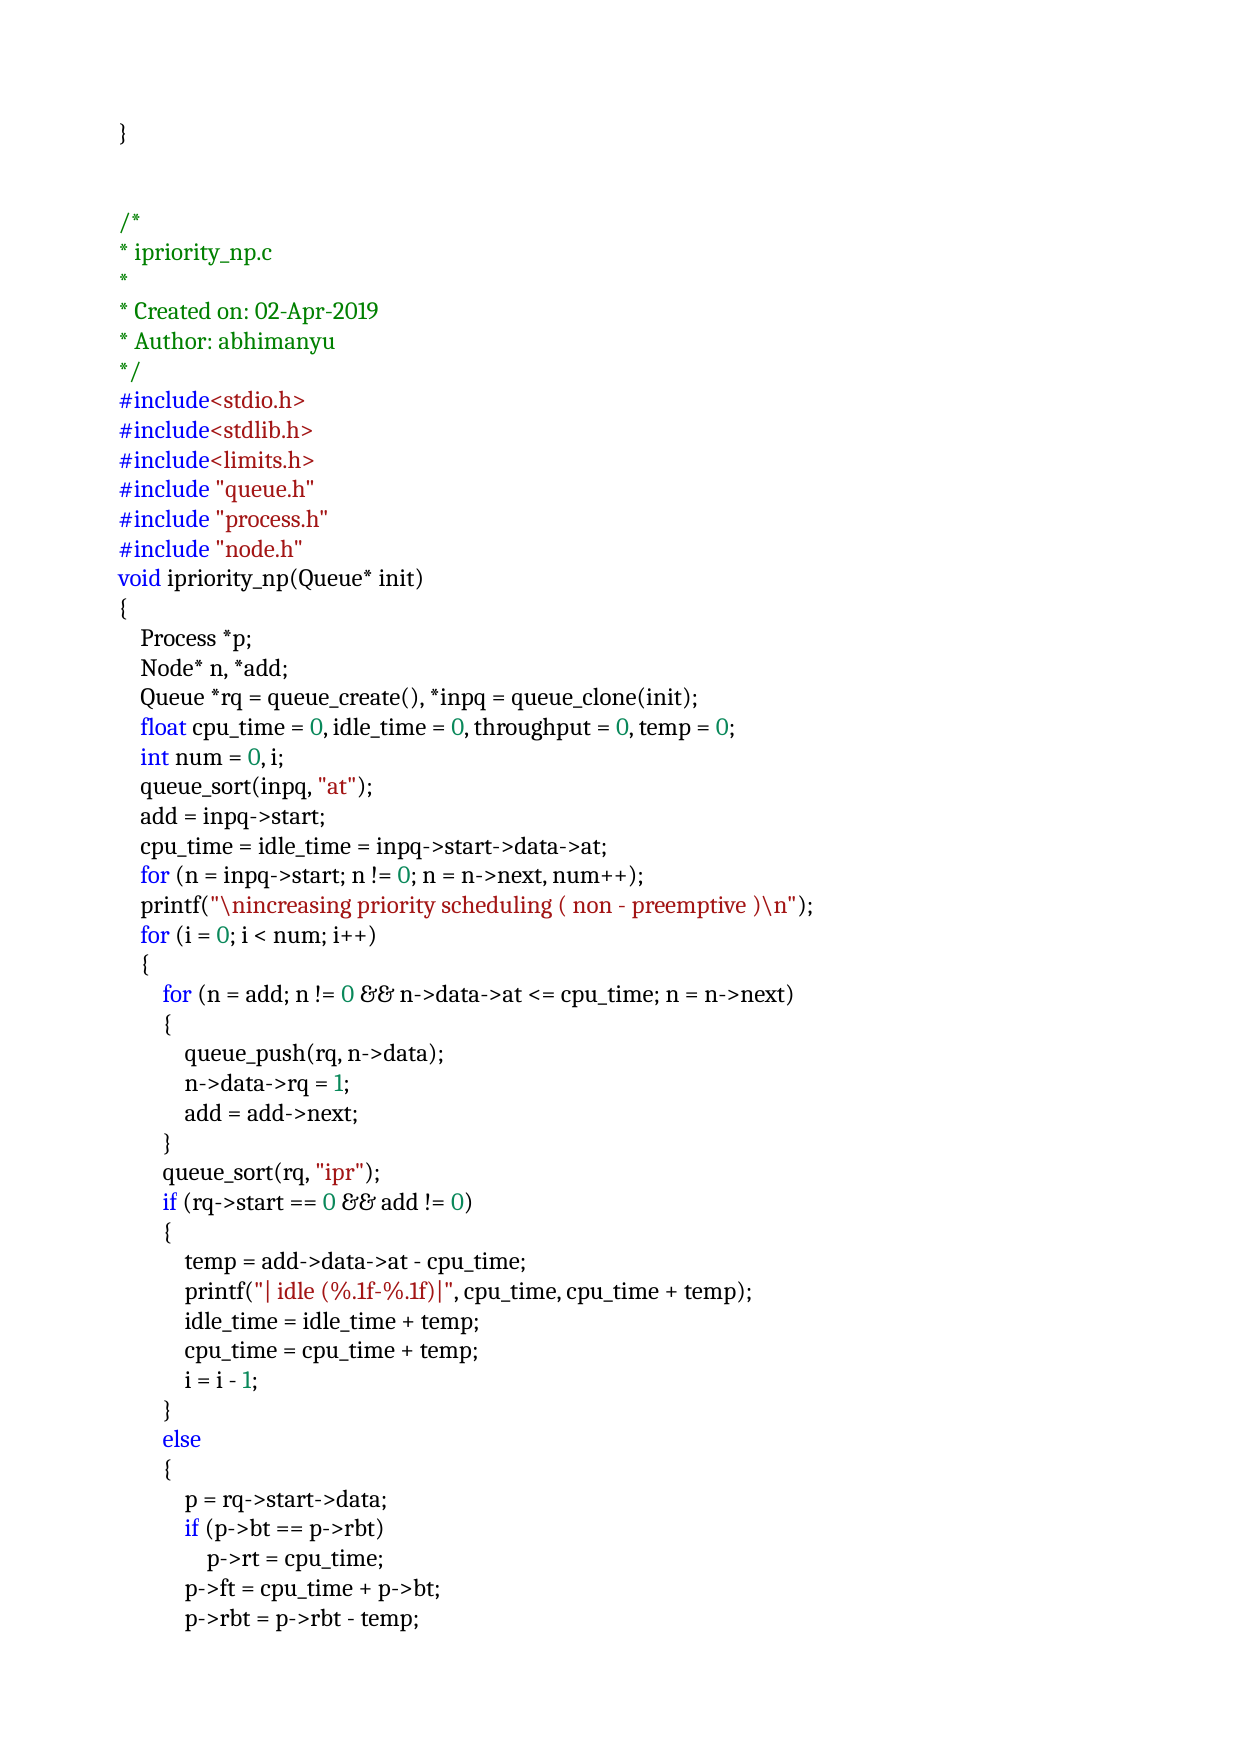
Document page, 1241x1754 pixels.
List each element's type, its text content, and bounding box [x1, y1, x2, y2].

text #include "queue.h" [118, 474, 1122, 504]
text } [118, 1395, 1122, 1424]
text * Created on: 02-Apr-2019 [118, 296, 1122, 326]
text cpu_time = cpu_time + temp; [118, 1335, 1122, 1365]
text */ [118, 356, 1122, 385]
text Node* n, *add; [118, 652, 1122, 682]
text for (n = inpq->start; n != 0; n = n->next, num++); [118, 860, 1122, 890]
text { [118, 1009, 1122, 1038]
text printf("| idle (%.1f-%.1f)|", cpu_time, cpu_time + temp); [118, 1276, 1122, 1306]
text #include<limits.h> [118, 445, 1122, 474]
text else [118, 1424, 1122, 1454]
text if (rq->start == 0 && add != 0) [118, 1187, 1122, 1217]
text add = add->next; [118, 1098, 1122, 1127]
text add = inpq->start; [118, 801, 1122, 831]
text int num = 0, i; [118, 742, 1122, 771]
text Process *p; [118, 623, 1122, 652]
text queue_push(rq, n->data); [118, 1038, 1122, 1068]
text i = i - 1; [118, 1365, 1122, 1395]
text * ipriority_np.c [118, 237, 1122, 267]
text idle_time = idle_time + temp; [118, 1306, 1122, 1335]
text #include "process.h" [118, 504, 1122, 534]
text { [118, 1217, 1122, 1246]
text /* [118, 207, 1122, 237]
text n->data->rq = 1; [118, 1068, 1122, 1098]
text * Author: abhimanyu [118, 326, 1122, 356]
text queue_sort(rq, "ipr"); [118, 1157, 1122, 1187]
text float cpu_time = 0, idle_time = 0, throughput = 0, temp = 0; [118, 712, 1122, 742]
text for (i = 0; i < num; i++) [118, 920, 1122, 949]
text p = rq->start->data; [118, 1484, 1122, 1513]
text p->rbt = p->rbt - temp; [118, 1602, 1122, 1632]
text { [118, 949, 1122, 979]
text cpu_time = idle_time = inpq->start->data->at; [118, 831, 1122, 860]
text queue_sort(inpq, "at"); [118, 771, 1122, 801]
text p->rt = cpu_time; [118, 1543, 1122, 1573]
text void ipriority_np(Queue* init) [118, 563, 1122, 593]
text if (p->bt == p->rbt) [118, 1513, 1122, 1543]
text #include<stdlib.h> [118, 415, 1122, 445]
text temp = add->data->at - cpu_time; [118, 1246, 1122, 1276]
text Queue *rq = queue_create(), *inpq = queue_clone(init); [118, 682, 1122, 712]
text for (n = add; n != 0 && n->data->at <= cpu_time; n = n->next) [118, 979, 1122, 1009]
text #include "node.h" [118, 534, 1122, 563]
text { [118, 1454, 1122, 1484]
text } [118, 1127, 1122, 1157]
text } [118, 118, 1122, 148]
text { [118, 593, 1122, 623]
text printf("\nincreasing priority scheduling ( non - preemptive )\n"); [118, 890, 1122, 920]
text #include<stdio.h> [118, 385, 1122, 415]
text * [118, 267, 1122, 296]
text p->ft = cpu_time + p->bt; [118, 1573, 1122, 1602]
